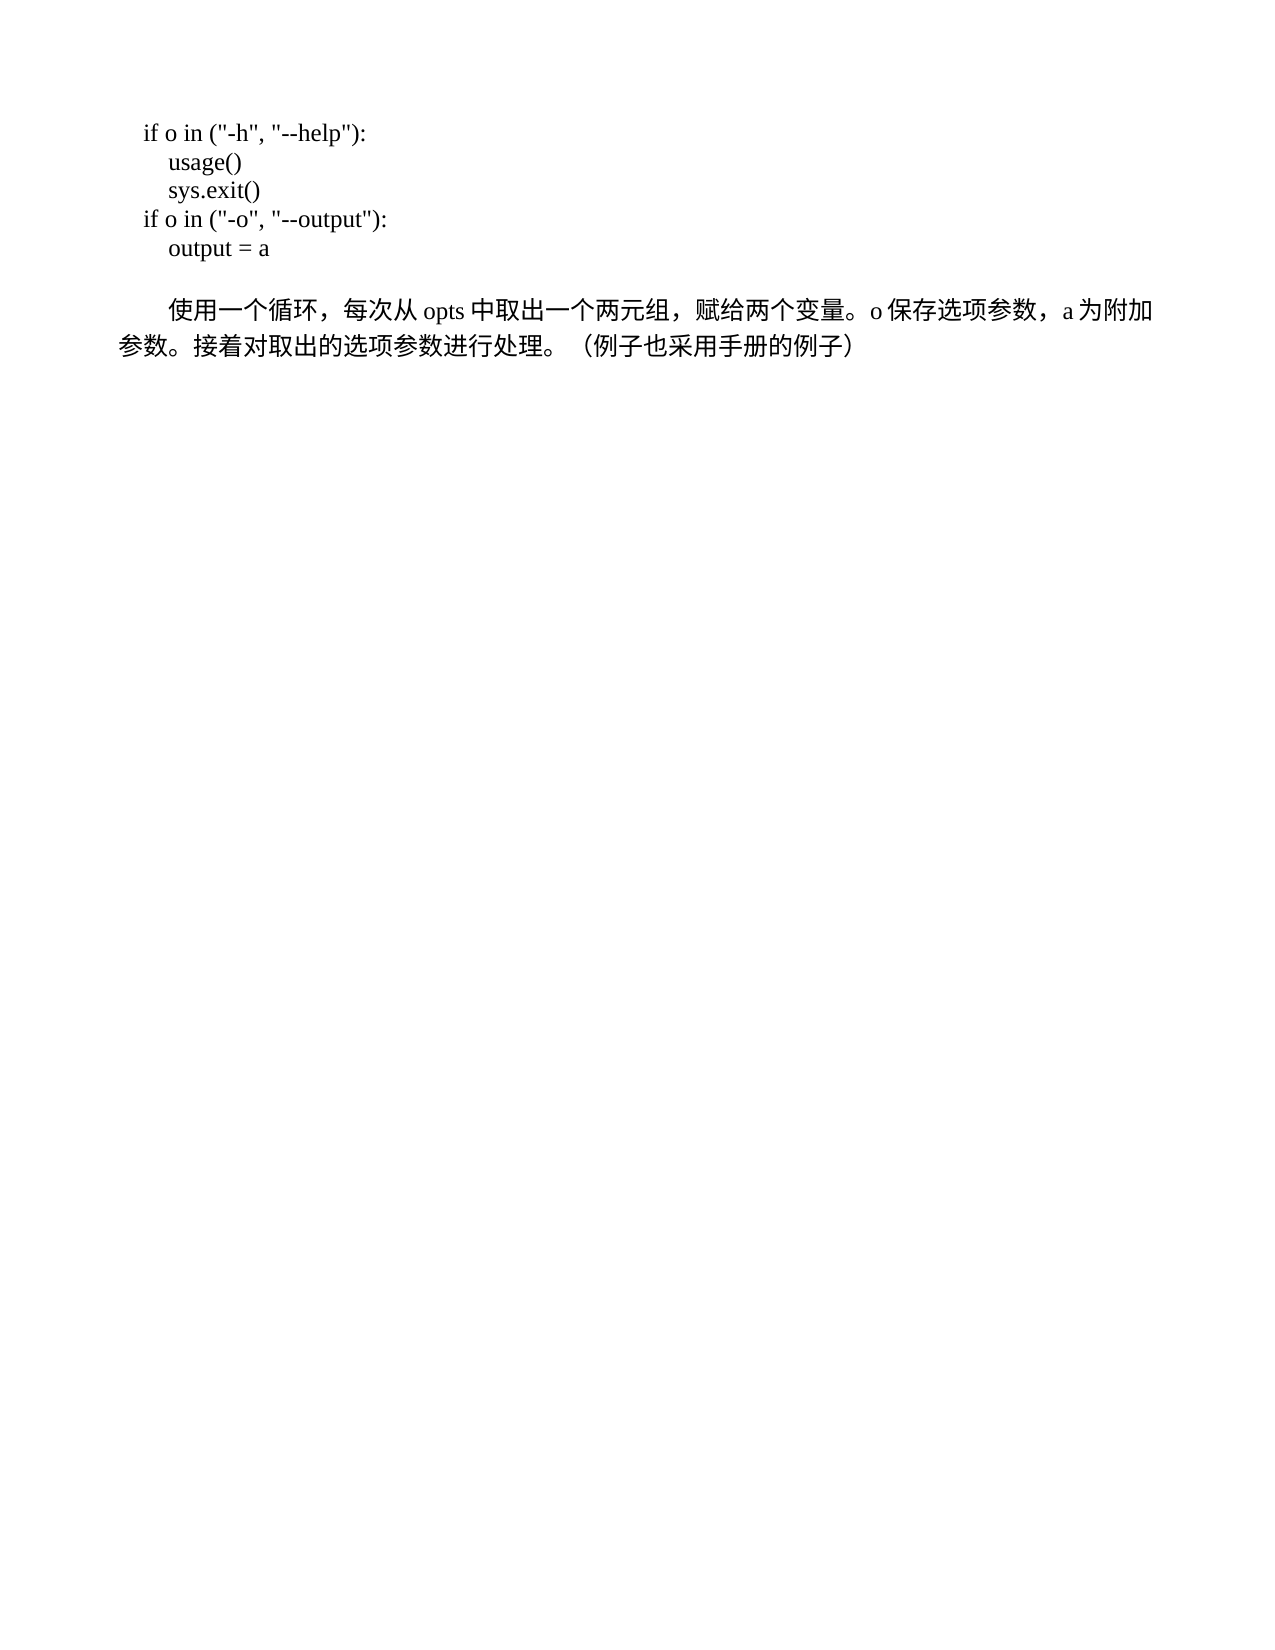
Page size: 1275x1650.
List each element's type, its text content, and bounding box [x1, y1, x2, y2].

table_cell [118, 393, 1157, 397]
table_header if o in ("-h", "--help"): usage() sys.exit() if o in ("-o", "--output"): output = a 使用一个循环，每次从opts中取出一个两元组，赋给两个变量。o保存选项参数，a为附加参数。接着对取出的选项参数进行处理。（例子也采用手册的例子） [118, 118, 1157, 393]
